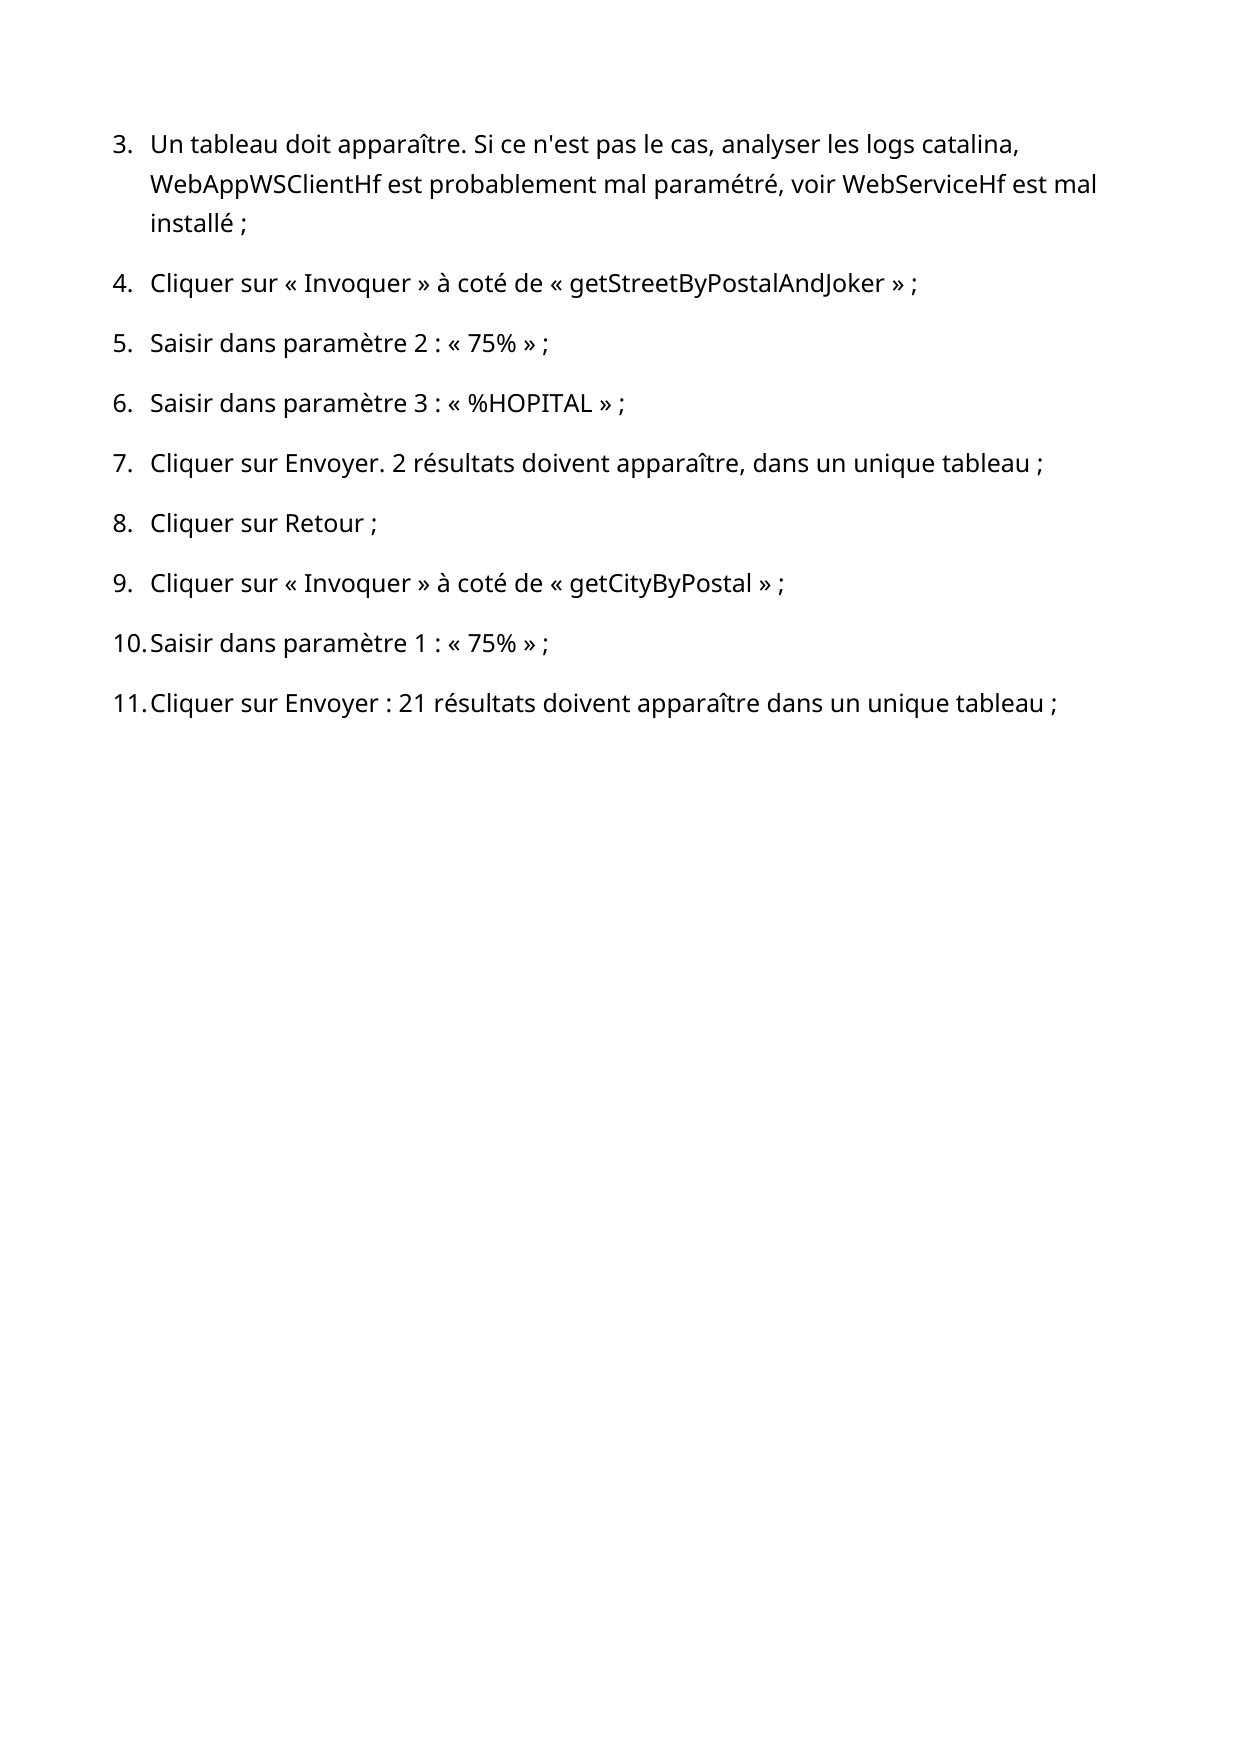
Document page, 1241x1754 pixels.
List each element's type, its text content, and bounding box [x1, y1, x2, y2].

list Cliquer sur Envoyer : 21 résultats doivent apparaître dans un unique tableau ; [112, 685, 1165, 719]
list Saisir dans paramètre 2 : « 75% » ; [112, 325, 1165, 359]
list Cliquer sur Retour ; [112, 505, 1165, 539]
list Cliquer sur Envoyer. 2 résultats doivent apparaître, dans un unique tableau ; [112, 445, 1165, 479]
list Saisir dans paramètre 3 : « %HOPITAL » ; [112, 385, 1165, 419]
list Cliquer sur « Invoquer » à coté de « getCityByPostal » ; [112, 565, 1165, 599]
list Cliquer sur « Invoquer » à coté de « getStreetByPostalAndJoker » ; [112, 265, 1165, 299]
list Saisir dans paramètre 1 : « 75% » ; [112, 625, 1165, 659]
list Un tableau doit apparaître. Si ce n'est pas le cas, analyser les logs catalina, WebAppWSClientHf est probablement mal paramétré, voir WebServiceHf est mal installé ; [112, 127, 1165, 239]
